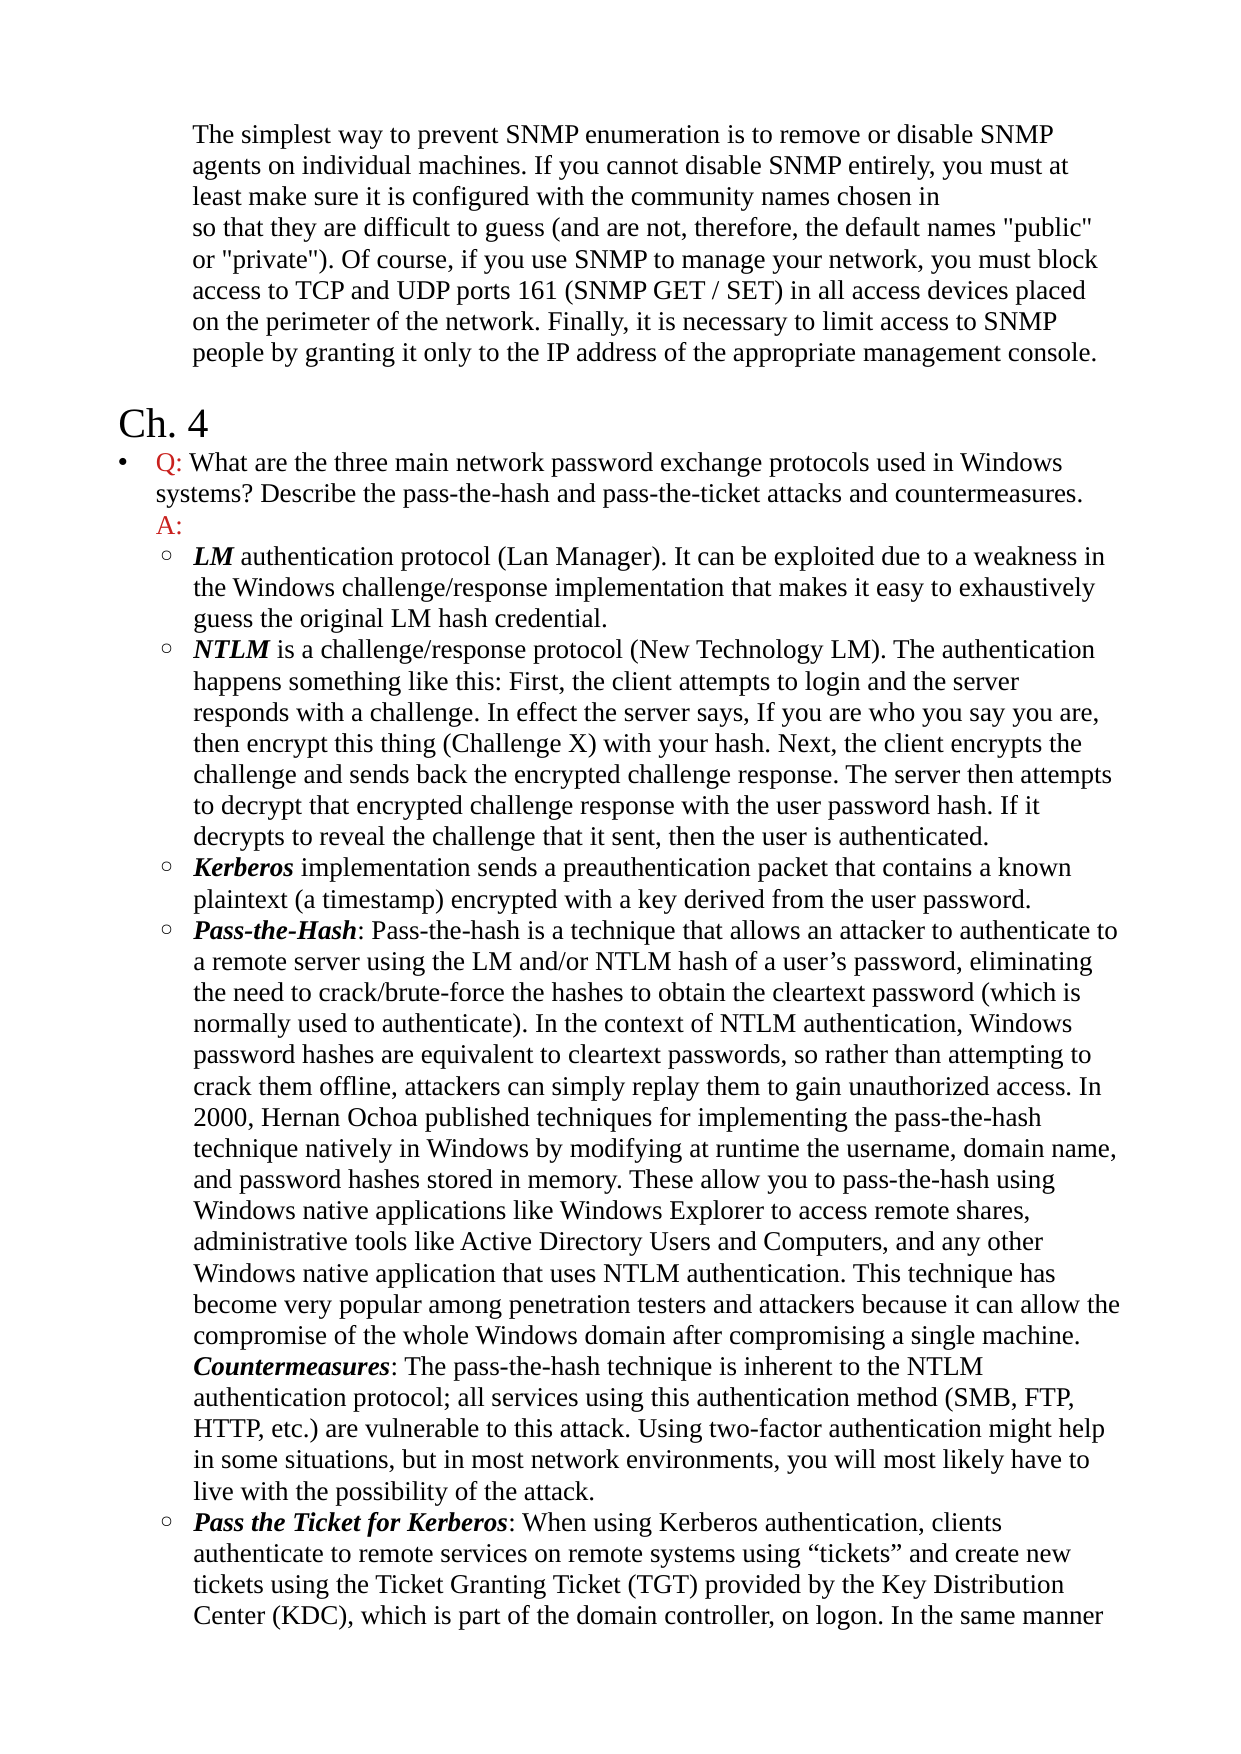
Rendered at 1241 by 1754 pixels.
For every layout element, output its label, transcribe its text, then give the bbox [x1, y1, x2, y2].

text The simplest way to prevent SNMP enumeration is to remove or disable SNMP agents on individual machines. If you cannot disable SNMP entirely, you must at least make sure it is configured with the community names chosen in [118, 118, 1122, 212]
list LM authentication protocol (Lan Manager). It can be exploited due to a weakness in the Windows challenge/response implementation that makes it easy to exhaustively guess the original LM hash credential. [156, 540, 1122, 633]
list Pass the Ticket for Kerberos: When using Kerberos authentication, clients authenticate to remote services on remote systems using “tickets” and create new tickets using the Ticket Granting Ticket (TGT) provided by the Key Distribution Center (KDC), which is part of the domain controller, on logon. In the same manner [156, 1506, 1122, 1631]
text so that they are difficult to guess (and are not, therefore, the default names "public" or "private"). Of course, if you use SNMP to manage your network, you must block access to TCP and UDP ports 161 (SNMP GET / SET) in all access devices placed [118, 212, 1122, 305]
text on the perimeter of the network. Finally, it is necessary to limit access to SNMP people by granting it only to the IP address of the appropriate management console. [118, 305, 1122, 367]
list NTLM is a challenge/response protocol (New Technology LM). The authentication happens something like this: First, the client attempts to login and the server responds with a challenge. In effect the server says, If you are who you say you are, then encrypt this thing (Challenge X) with your hash. Next, the client encrypts the challenge and sends back the encrypted challenge response. The server then attempts to decrypt that encrypted challenge response with the user password hash. If it decrypts to reveal the challenge that it sent, then the user is authenticated. [156, 633, 1122, 852]
text Ch. 4 [118, 398, 1122, 446]
list Countermeasures: The pass-the-hash technique is inherent to the NTLM authentication protocol; all services using this authentication method (SMB, FTP, HTTP, etc.) are vulnerable to this attack. Using two-factor authentication might help in some situations, but in most network environments, you will most likely have to live with the possibility of the attack. [156, 1350, 1122, 1506]
list Q: What are the three main network password exchange protocols used in Windows systems? Describe the pass-the-hash and pass-the-ticket attacks and countermeasures. [118, 446, 1122, 509]
list Kerberos implementation sends a preauthentication packet that contains a known plaintext (a timestamp) encrypted with a key derived from the user password. [156, 852, 1122, 914]
list Pass-the-Hash: Pass-the-hash is a technique that allows an attacker to authenticate to a remote server using the LM and/or NTLM hash of a user’s password, eliminating the need to crack/brute-force the hashes to obtain the cleartext password (which is normally used to authenticate). In the context of NTLM authentication, Windows password hashes are equivalent to cleartext passwords, so rather than attempting to crack them offline, attackers can simply replay them to gain unauthorized access. In 2000, Hernan Ochoa published techniques for implementing the pass-the-hash technique natively in Windows by modifying at runtime the username, domain name, and password hashes stored in memory. These allow you to pass-the-hash using Windows native applications like Windows Explorer to access remote shares, administrative tools like Active Directory Users and Computers, and any other Windows native application that uses NTLM authentication. This technique has become very popular among penetration testers and attackers because it can allow the compromise of the whole Windows domain after compromising a single machine. [156, 914, 1122, 1350]
list A: [118, 509, 1122, 540]
